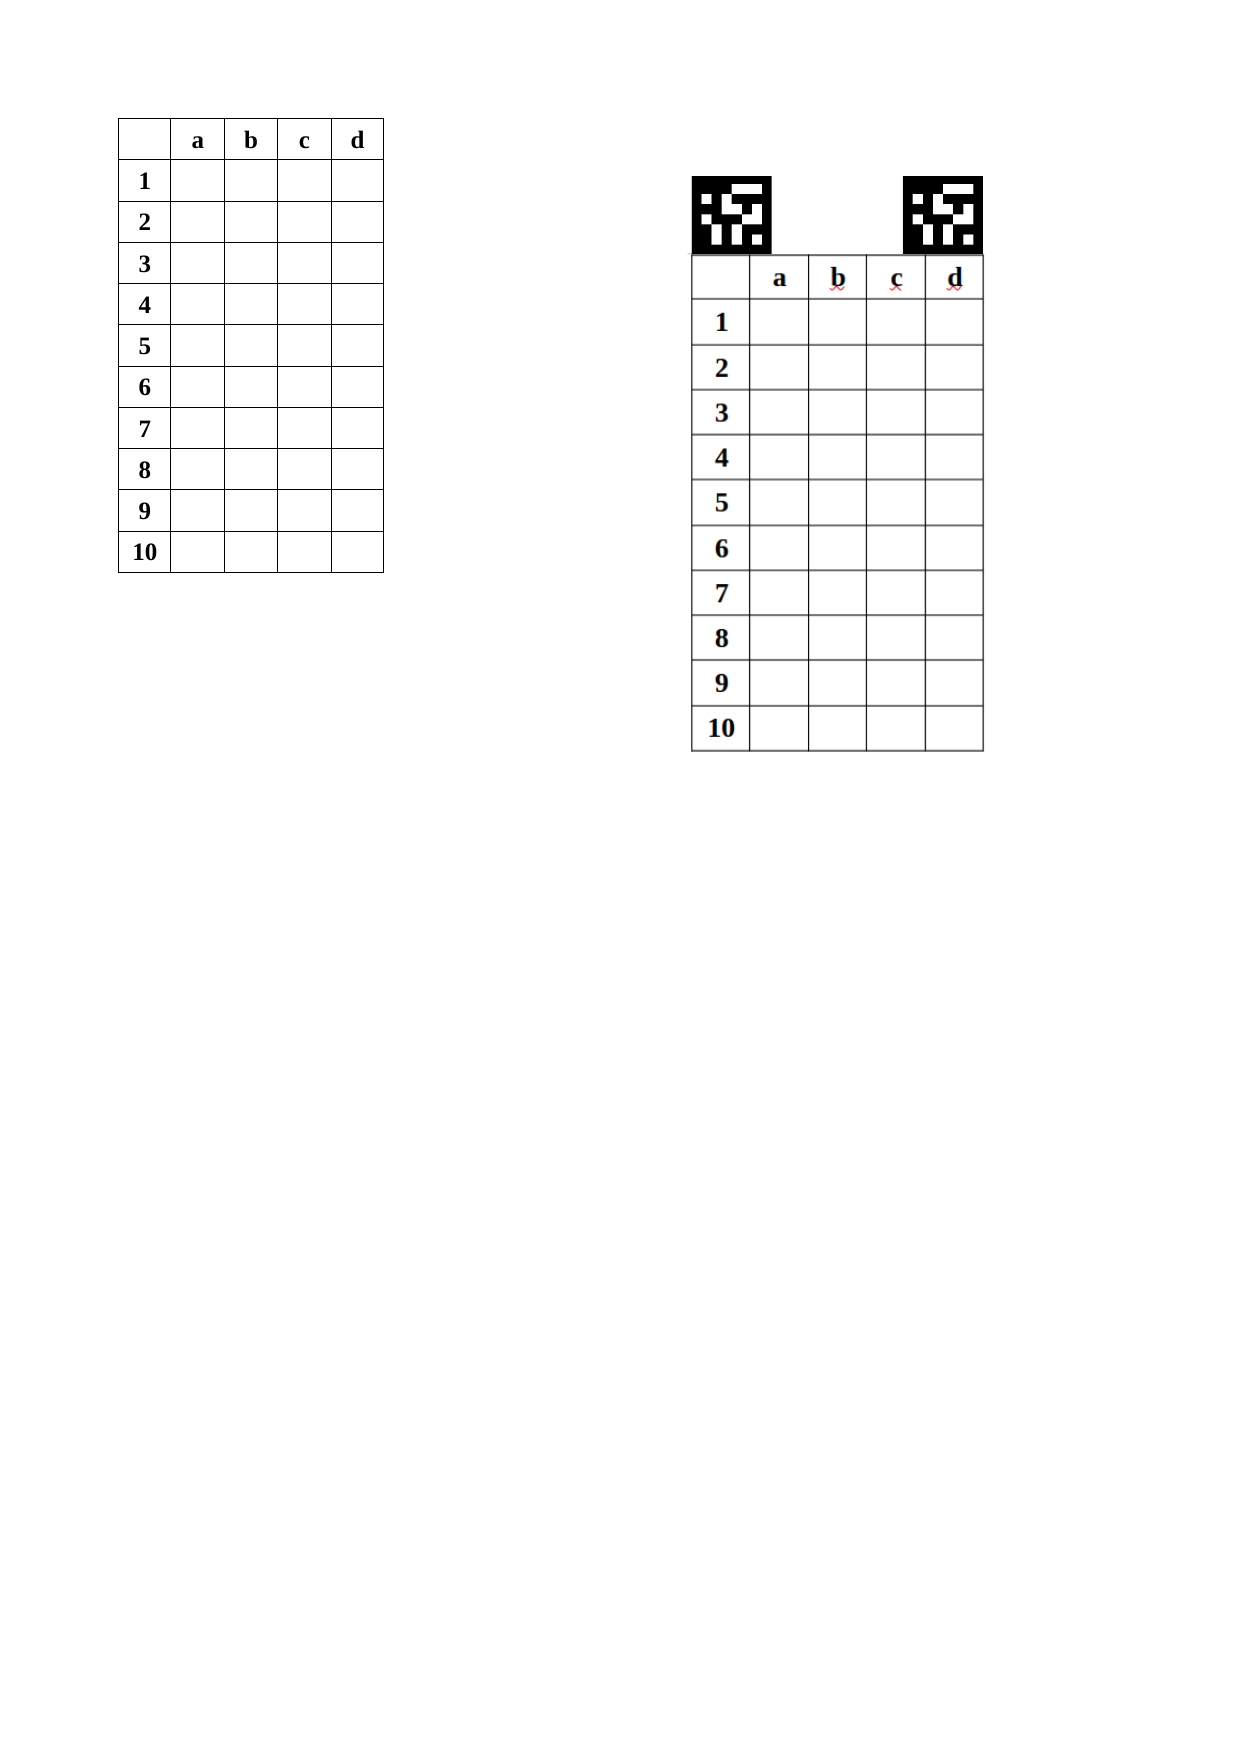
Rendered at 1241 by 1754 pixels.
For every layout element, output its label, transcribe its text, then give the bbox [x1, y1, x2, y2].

table_cell [171, 490, 224, 531]
table_cell 4 [119, 284, 170, 324]
table_cell [225, 160, 277, 201]
table_cell [225, 449, 277, 489]
table_cell [171, 243, 224, 283]
table_cell [171, 284, 224, 324]
table_cell [278, 284, 331, 324]
table_cell [332, 202, 383, 242]
table_header a [171, 119, 224, 159]
table_cell [225, 490, 277, 531]
table_cell [225, 325, 277, 366]
table_cell [171, 532, 224, 572]
table_header [119, 119, 170, 159]
table_header b [225, 119, 277, 159]
table_cell [171, 367, 224, 407]
table_cell [332, 284, 383, 324]
table_cell [278, 202, 331, 242]
table_header d [332, 119, 383, 159]
table_cell 1 [119, 160, 170, 201]
table_cell [332, 325, 383, 366]
table_cell 9 [119, 490, 170, 531]
table_cell [171, 202, 224, 242]
table_cell 7 [119, 408, 170, 448]
table_cell [278, 367, 331, 407]
table_cell [332, 160, 383, 201]
table_cell [332, 408, 383, 448]
table_cell 6 [119, 367, 170, 407]
table_cell [278, 408, 331, 448]
table_cell [171, 160, 224, 201]
table_cell [225, 532, 277, 572]
table_cell [332, 449, 383, 489]
table_cell [278, 490, 331, 531]
table_cell [278, 243, 331, 283]
table_cell [171, 449, 224, 489]
table_cell [278, 325, 331, 366]
table_cell 8 [119, 449, 170, 489]
table_cell 5 [119, 325, 170, 366]
table_header c [278, 119, 331, 159]
table_cell [171, 325, 224, 366]
table_cell [278, 449, 331, 489]
table_cell [332, 243, 383, 283]
table_cell 10 [119, 532, 170, 572]
table_cell 3 [119, 243, 170, 283]
table_cell [278, 532, 331, 572]
table_cell [332, 367, 383, 407]
table_cell [225, 367, 277, 407]
table_cell [332, 490, 383, 531]
table_cell [225, 408, 277, 448]
table_cell [225, 202, 277, 242]
picture [687, 176, 988, 754]
table_cell [225, 243, 277, 283]
table_cell 2 [119, 202, 170, 242]
table_cell [171, 408, 224, 448]
table_cell [332, 532, 383, 572]
table_cell [278, 160, 331, 201]
table_cell [225, 284, 277, 324]
